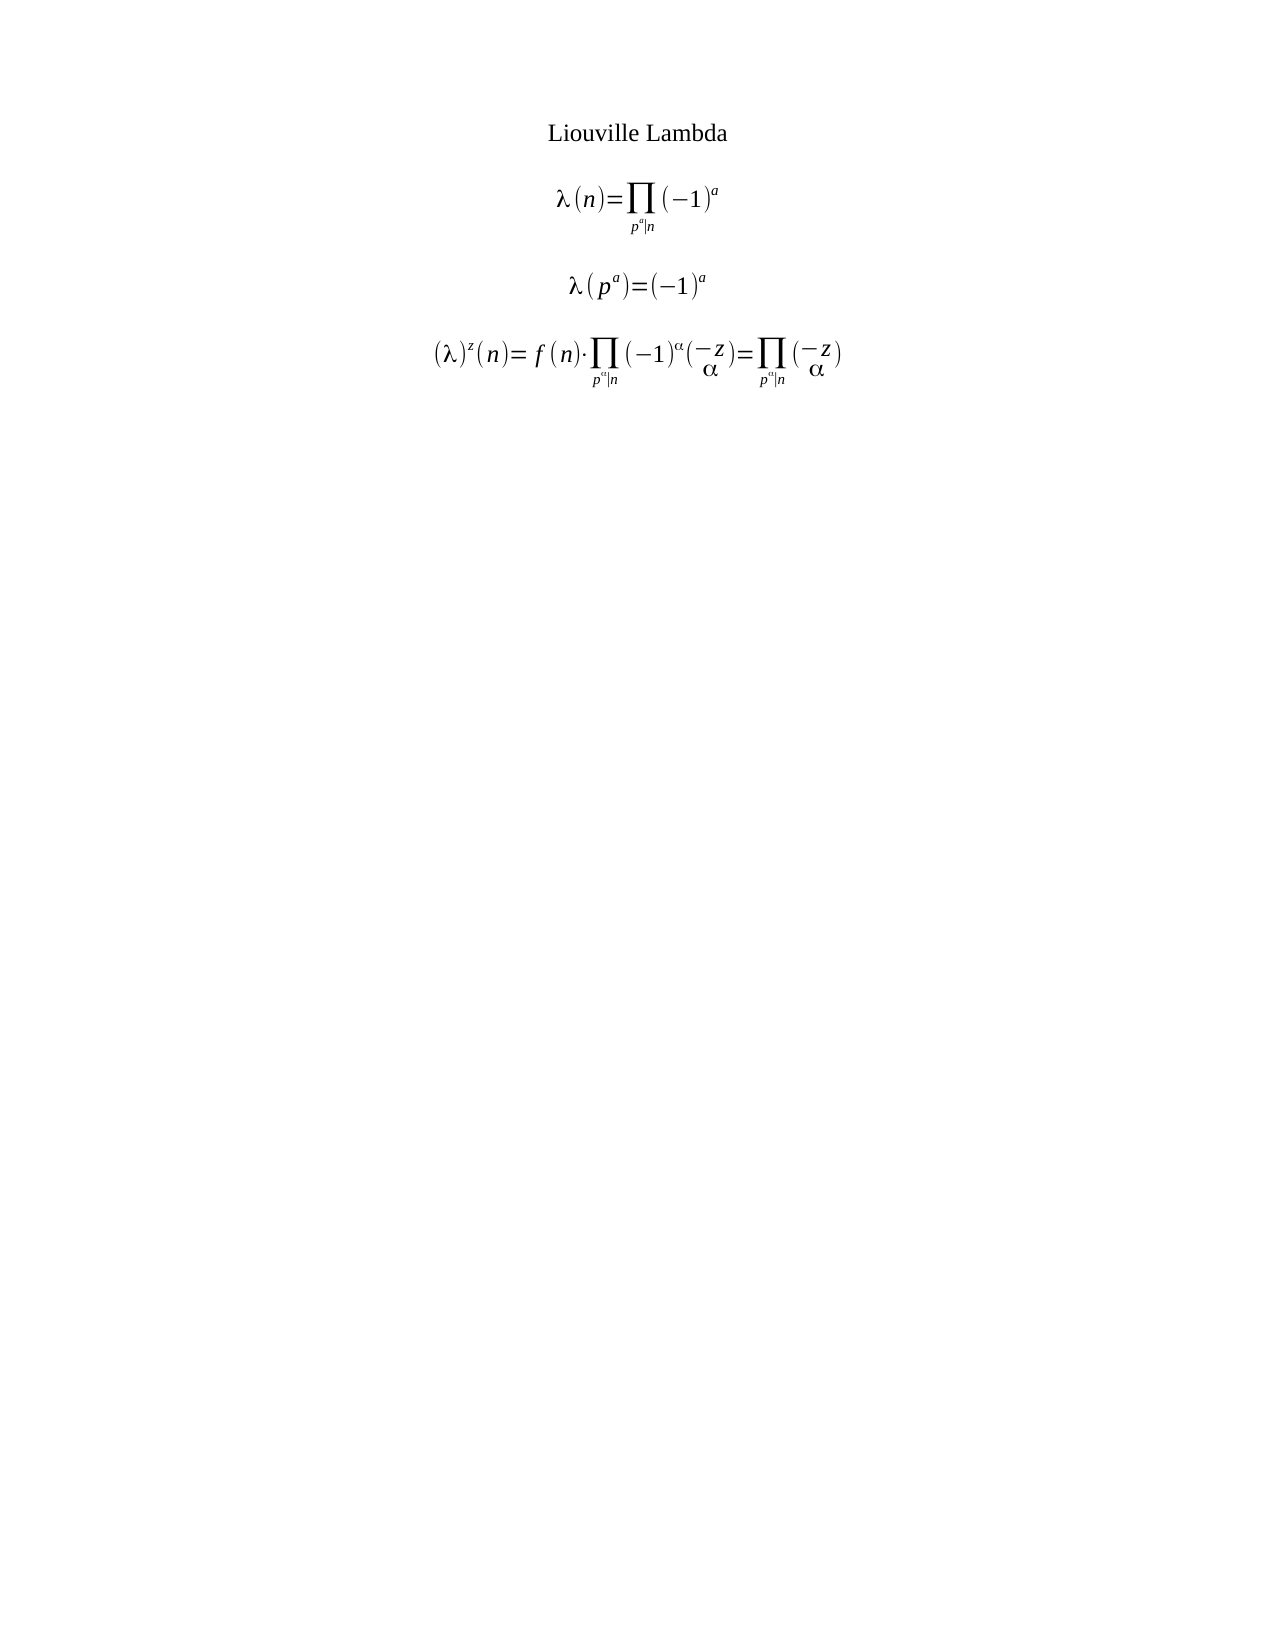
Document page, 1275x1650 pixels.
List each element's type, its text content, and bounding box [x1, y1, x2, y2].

text Liouville Lambda [118, 118, 1157, 147]
